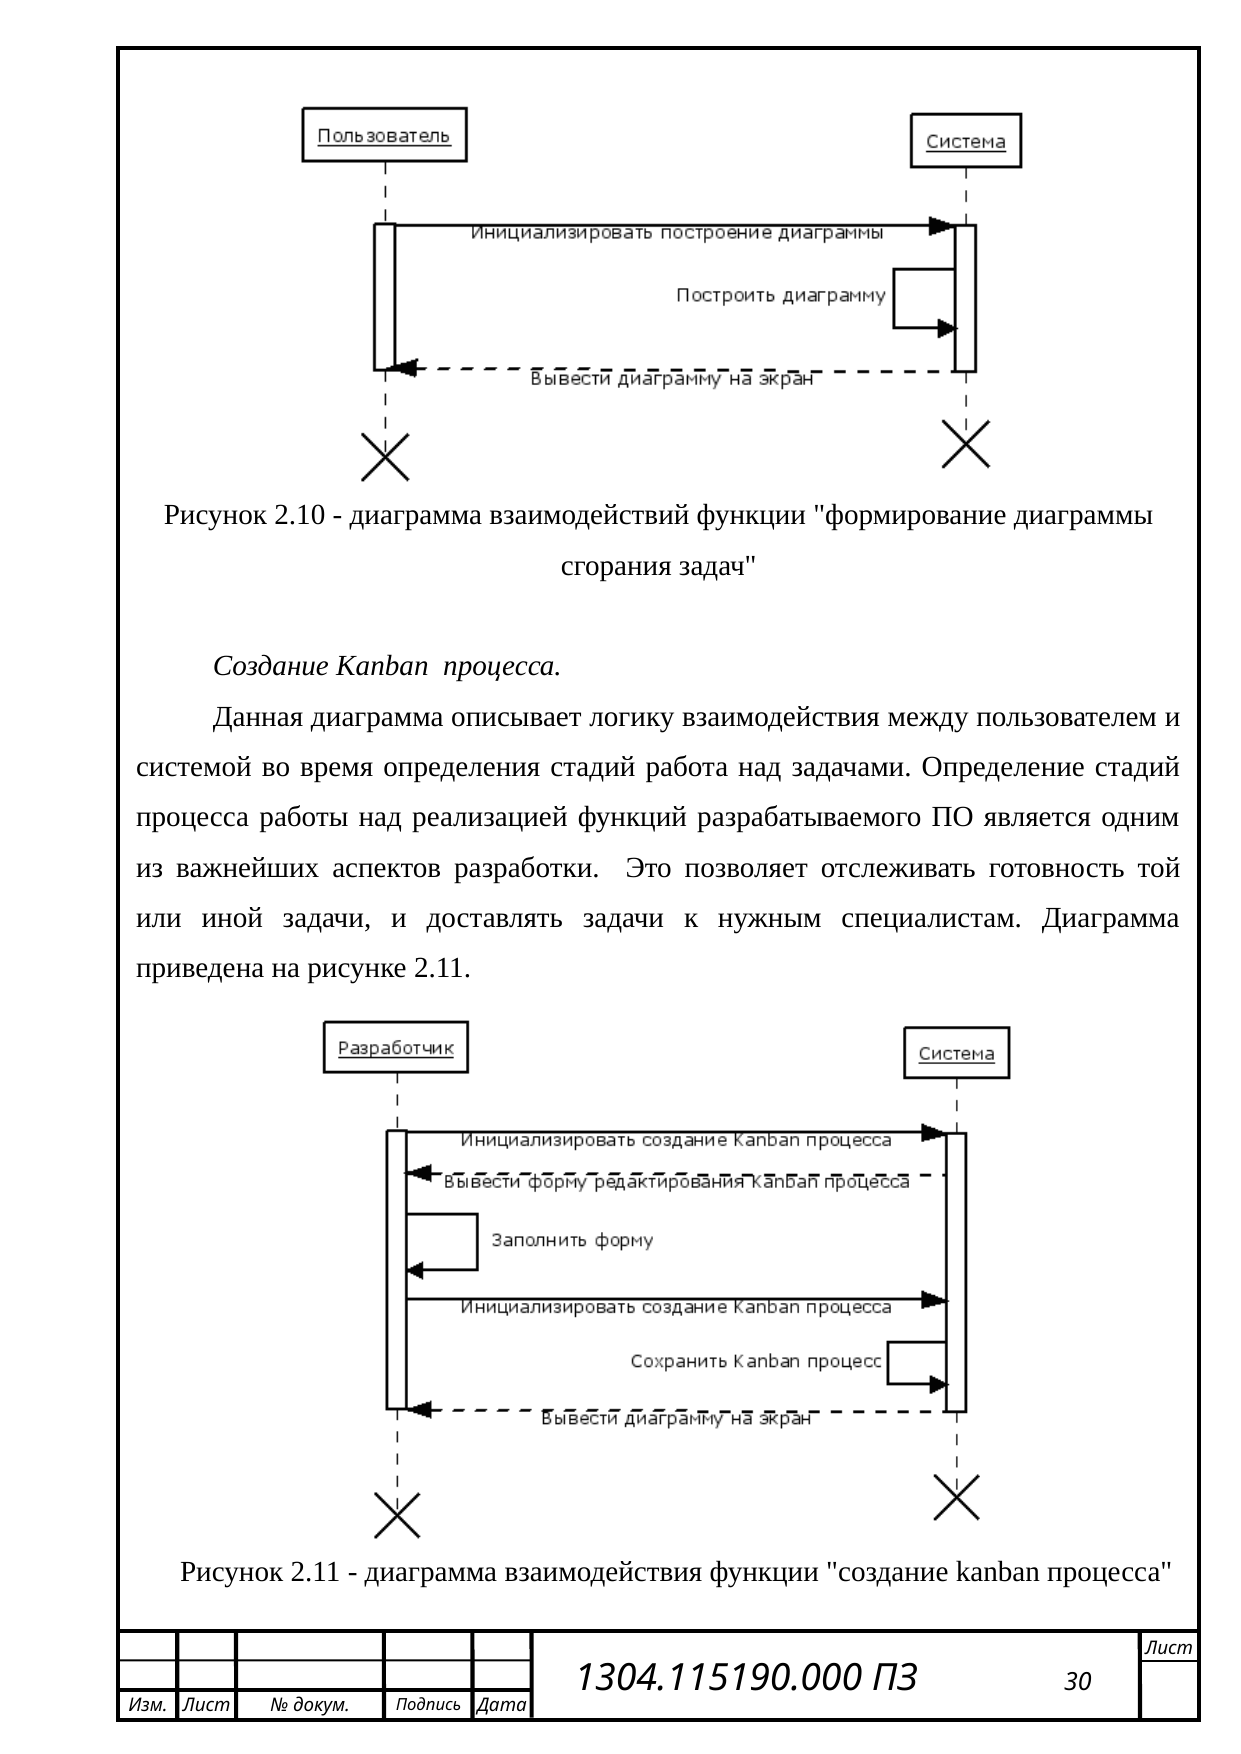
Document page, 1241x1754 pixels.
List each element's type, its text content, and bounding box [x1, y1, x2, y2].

picture [293, 95, 1024, 483]
text Рисунок 2.11 - диаграмма взаимодействия функции "создание kanban процесса" [153, 1554, 1197, 1588]
picture [305, 1000, 1012, 1540]
text Создание Kanban процесса. [136, 648, 1181, 682]
text Рисунок 2.10 - диаграмма взаимодействий функции "формирование диаграммы сгорания задач" [136, 497, 1181, 581]
text Данная диаграмма описывает логику взаимодействия между пользователем и системой во время определения стадий работа над задачами. Определение стадий процесса работы над реализацией функций разрабатываемого ПО является одним из важнейших аспектов разработки. Это позволяет отслеживать готовность той или иной задачи, и доставлять задачи к нужным специалистам. Диаграмма приведена на рисунке 2.11. [136, 699, 1181, 984]
